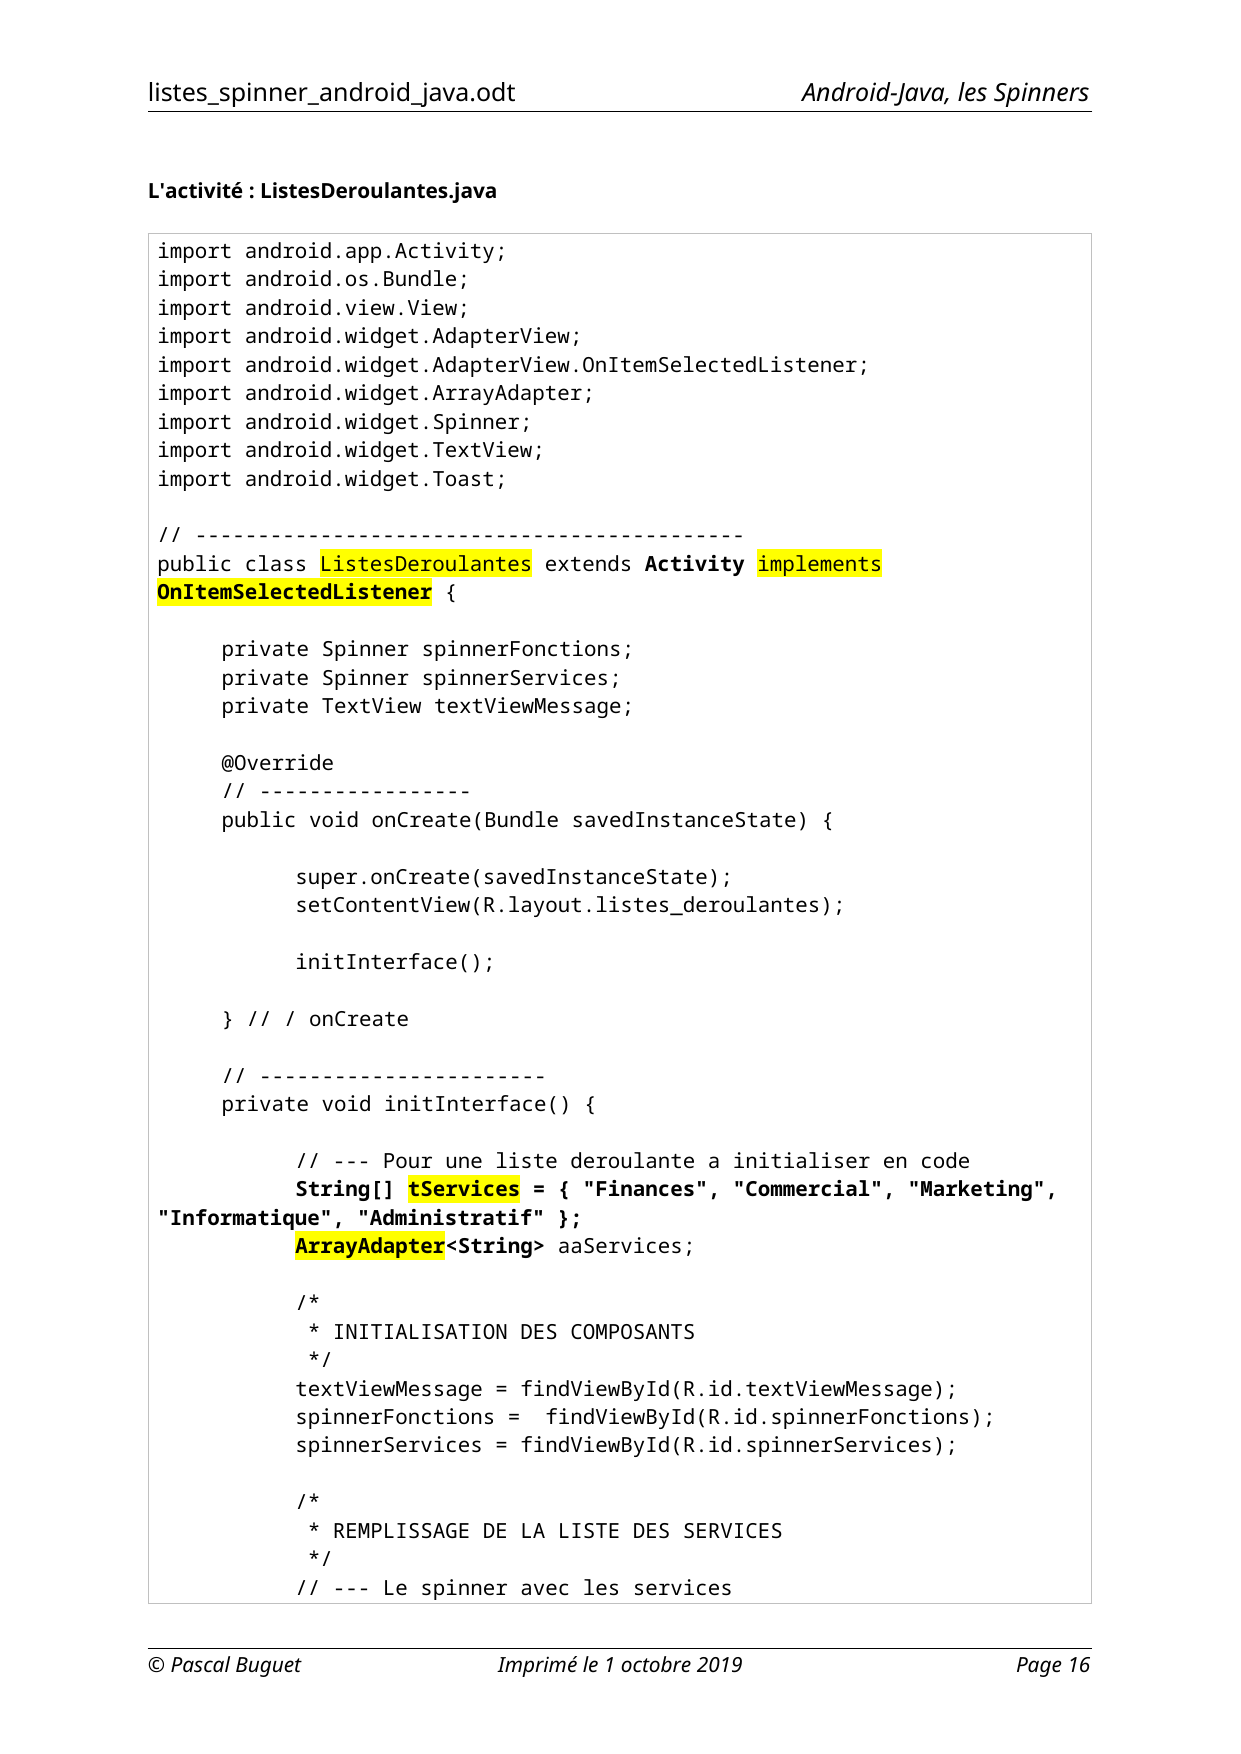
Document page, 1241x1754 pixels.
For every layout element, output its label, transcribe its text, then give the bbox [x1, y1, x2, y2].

text // -------------------------------------------- [149, 517, 1091, 546]
text public void onCreate(Bundle savedInstanceState) { [149, 802, 1091, 830]
text import android.os.Bundle; [149, 261, 1091, 290]
text import android.widget.TextView; [149, 432, 1091, 461]
text /* [149, 1484, 1091, 1513]
text // ----------------------- [149, 1058, 1091, 1086]
text import android.widget.AdapterView.OnItemSelectedListener; [149, 347, 1091, 375]
text public class ListesDeroulantes extends Activity implements OnItemSelectedListener { [149, 546, 1091, 603]
text * REMPLISSAGE DE LA LISTE DES SERVICES [149, 1513, 1091, 1541]
text import android.app.Activity; [149, 234, 1091, 261]
text /* [149, 1285, 1091, 1314]
text String[] tServices = { "Finances", "Commercial", "Marketing", "Informatique", "Administratif" }; [149, 1171, 1091, 1228]
text textViewMessage = findViewById(R.id.textViewMessage); [149, 1371, 1091, 1399]
text private Spinner spinnerServices; [149, 659, 1091, 688]
text initInterface(); [149, 944, 1091, 972]
text */ [149, 1342, 1091, 1371]
text @Override [149, 745, 1091, 773]
text // --- Le spinner avec les services [149, 1569, 1091, 1603]
text super.onCreate(savedInstanceState); [149, 859, 1091, 887]
text // ----------------- [149, 773, 1091, 802]
text */ [149, 1541, 1091, 1569]
text } // / onCreate [149, 1001, 1091, 1029]
text import android.widget.Toast; [149, 461, 1091, 489]
text // --- Pour une liste deroulante a initialiser en code [149, 1143, 1091, 1171]
text import android.widget.Spinner; [149, 404, 1091, 432]
text spinnerServices = findViewById(R.id.spinnerServices); [149, 1427, 1091, 1456]
text * INITIALISATION DES COMPOSANTS [149, 1314, 1091, 1342]
text private TextView textViewMessage; [149, 688, 1091, 716]
text import android.widget.AdapterView; [149, 318, 1091, 347]
text import android.widget.ArrayAdapter; [149, 375, 1091, 404]
text import android.view.View; [149, 290, 1091, 318]
text spinnerFonctions = findViewById(R.id.spinnerFonctions); [149, 1399, 1091, 1427]
text setContentView(R.layout.listes_deroulantes); [149, 887, 1091, 916]
text ArrayAdapter<String> aaServices; [149, 1228, 1091, 1257]
text private Spinner spinnerFonctions; [149, 631, 1091, 659]
text private void initInterface() { [149, 1086, 1091, 1114]
text L'activité : ListesDeroulantes.java [148, 176, 1092, 204]
